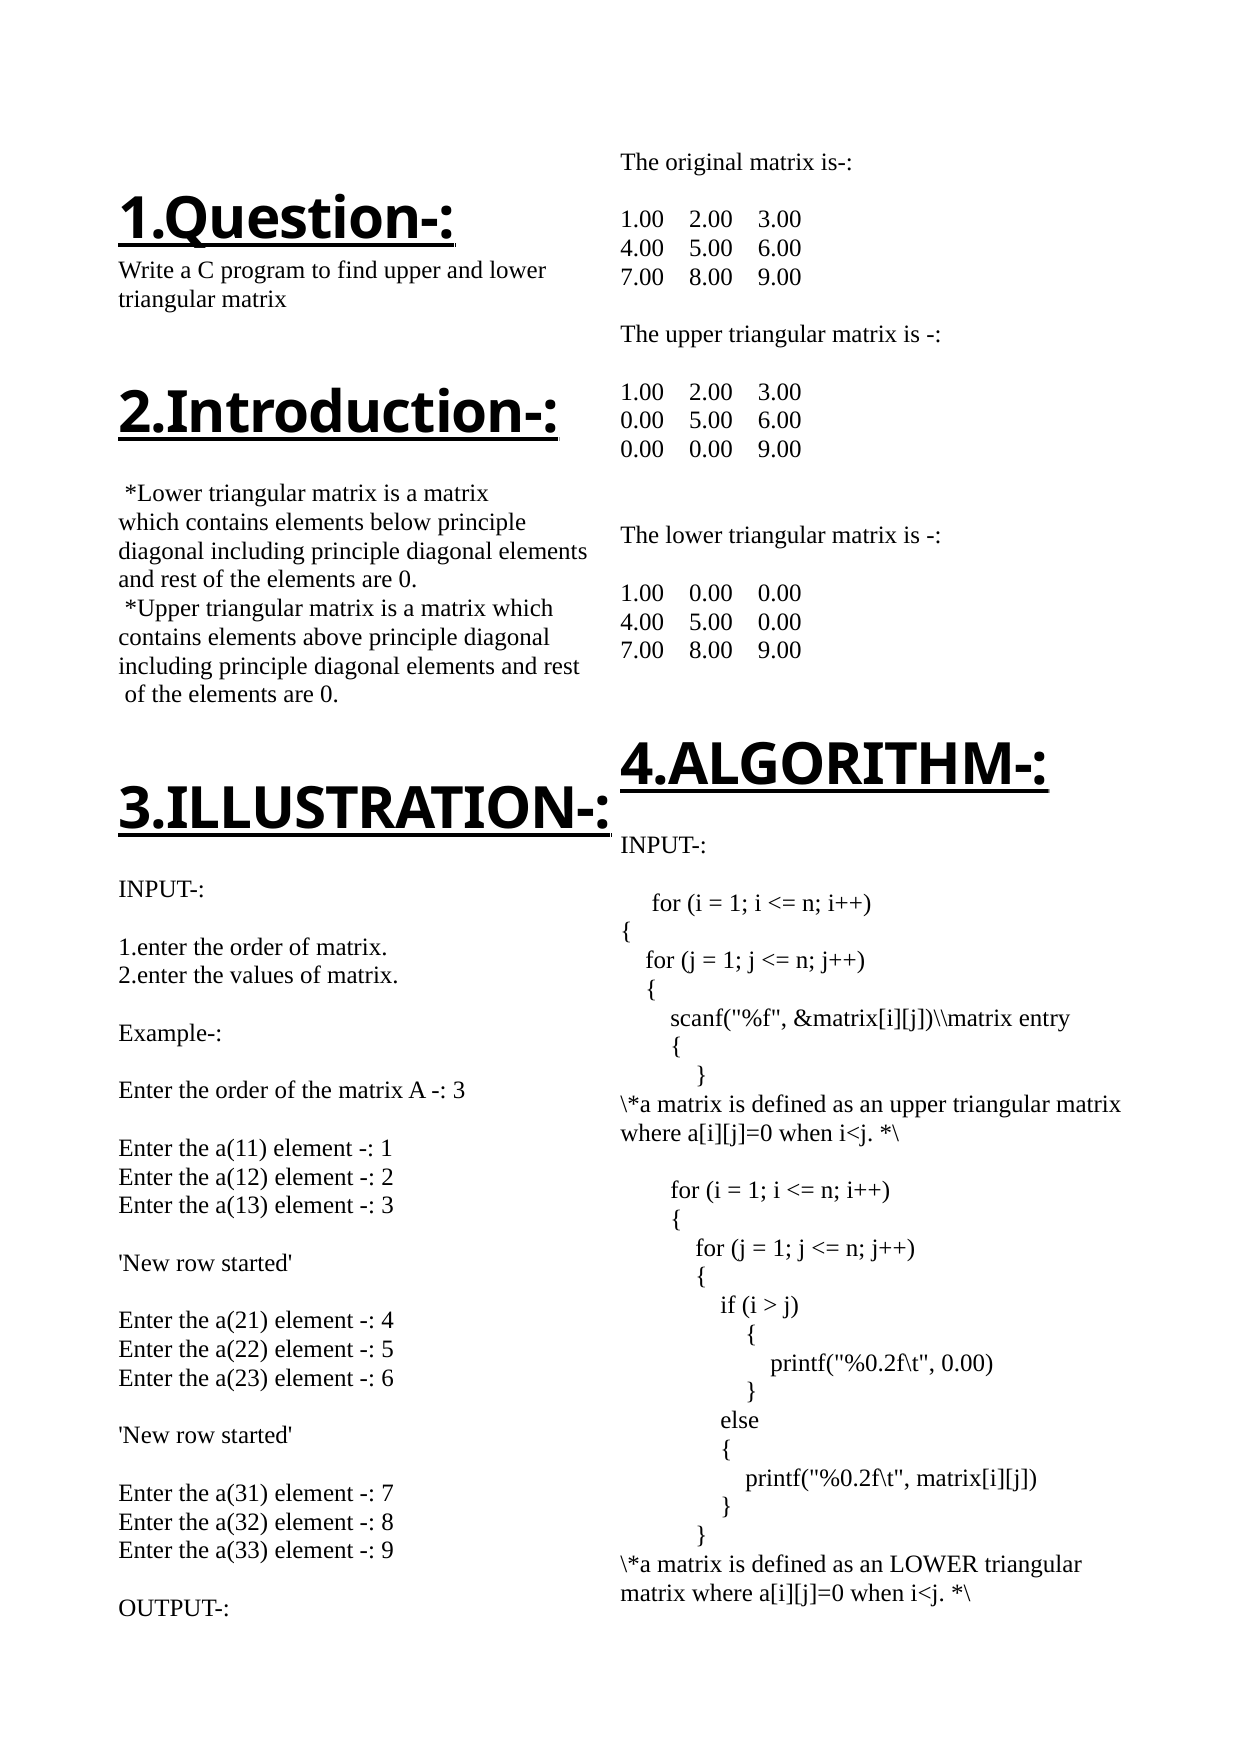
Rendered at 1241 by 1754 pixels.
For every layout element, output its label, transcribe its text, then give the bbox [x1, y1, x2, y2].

text The upper triangular matrix is -: [620, 319, 1122, 348]
text OUTPUT-: [118, 1593, 620, 1622]
text \*a matrix is defined as an LOWER triangular matrix where a[i][j]=0 when i<j. *\ [620, 1549, 1122, 1606]
title 3.ILLUSTRATION-: [118, 766, 620, 845]
text Enter the a(33) element -: 9 [118, 1535, 620, 1564]
text 0.00 5.00 6.00 [620, 406, 1122, 434]
text Write a C program to find upper and lower triangular matrix [118, 255, 620, 313]
text of the elements are 0. [118, 679, 620, 708]
text Enter the a(23) element -: 6 [118, 1363, 620, 1392]
text The original matrix is-: [620, 147, 1122, 176]
text *Upper triangular matrix is a matrix which contains elements above principle diagonal including principle diagonal elements and rest [118, 593, 620, 679]
text 4.00 5.00 0.00 [620, 607, 1122, 636]
text INPUT-: [118, 874, 620, 903]
text 1.00 2.00 3.00 [620, 204, 1122, 233]
text Enter the order of the matrix A -: 3 [118, 1075, 620, 1104]
text The lower triangular matrix is -: [620, 492, 1122, 549]
text 7.00 8.00 9.00 [620, 262, 1122, 291]
text Enter the a(12) element -: 2 [118, 1162, 620, 1190]
text INPUT-: [620, 830, 1122, 859]
text 4.00 5.00 6.00 [620, 233, 1122, 262]
text 1.00 0.00 0.00 [620, 578, 1122, 607]
title 4.ALGORITHM-: [620, 722, 1122, 801]
text 'New row started' [118, 1248, 620, 1277]
text Enter the a(31) element -: 7 [118, 1478, 620, 1507]
text Enter the a(21) element -: 4 [118, 1305, 620, 1334]
text which contains elements below principle [118, 507, 620, 536]
text 7.00 8.00 9.00 [620, 636, 1122, 664]
text Enter the a(32) element -: 8 [118, 1507, 620, 1535]
text 0.00 0.00 9.00 [620, 434, 1122, 463]
text Example-: [118, 1018, 620, 1047]
title 2.Introduction-: [118, 370, 620, 449]
text \*a matrix is defined as an upper triangular matrix where a[i][j]=0 when i<j. *\ for (i = 1; i <= n; i++) { for (j = 1; j <= n; j++) { if (i > j) { printf("%0.2f\t", 0.00) } else { printf("%0.2f\t", matrix[i][j]) } } [620, 1089, 1122, 1549]
text 1.enter the order of matrix. [118, 932, 620, 960]
text Enter the a(13) element -: 3 [118, 1190, 620, 1219]
text Enter the a(11) element -: 1 [118, 1133, 620, 1162]
text 'New row started' [118, 1420, 620, 1449]
title 1.Question-: [118, 176, 620, 255]
text for (i = 1; i <= n; i++) { for (j = 1; j <= n; j++) { scanf("%f", &matrix[i][j])\\matrix entry { } [620, 859, 1122, 1089]
text 1.00 2.00 3.00 [620, 377, 1122, 406]
text 2.enter the values of matrix. [118, 960, 620, 989]
text *Lower triangular matrix is a matrix [118, 449, 620, 507]
text Enter the a(22) element -: 5 [118, 1334, 620, 1363]
text diagonal including principle diagonal elements and rest of the elements are 0. [118, 536, 620, 593]
